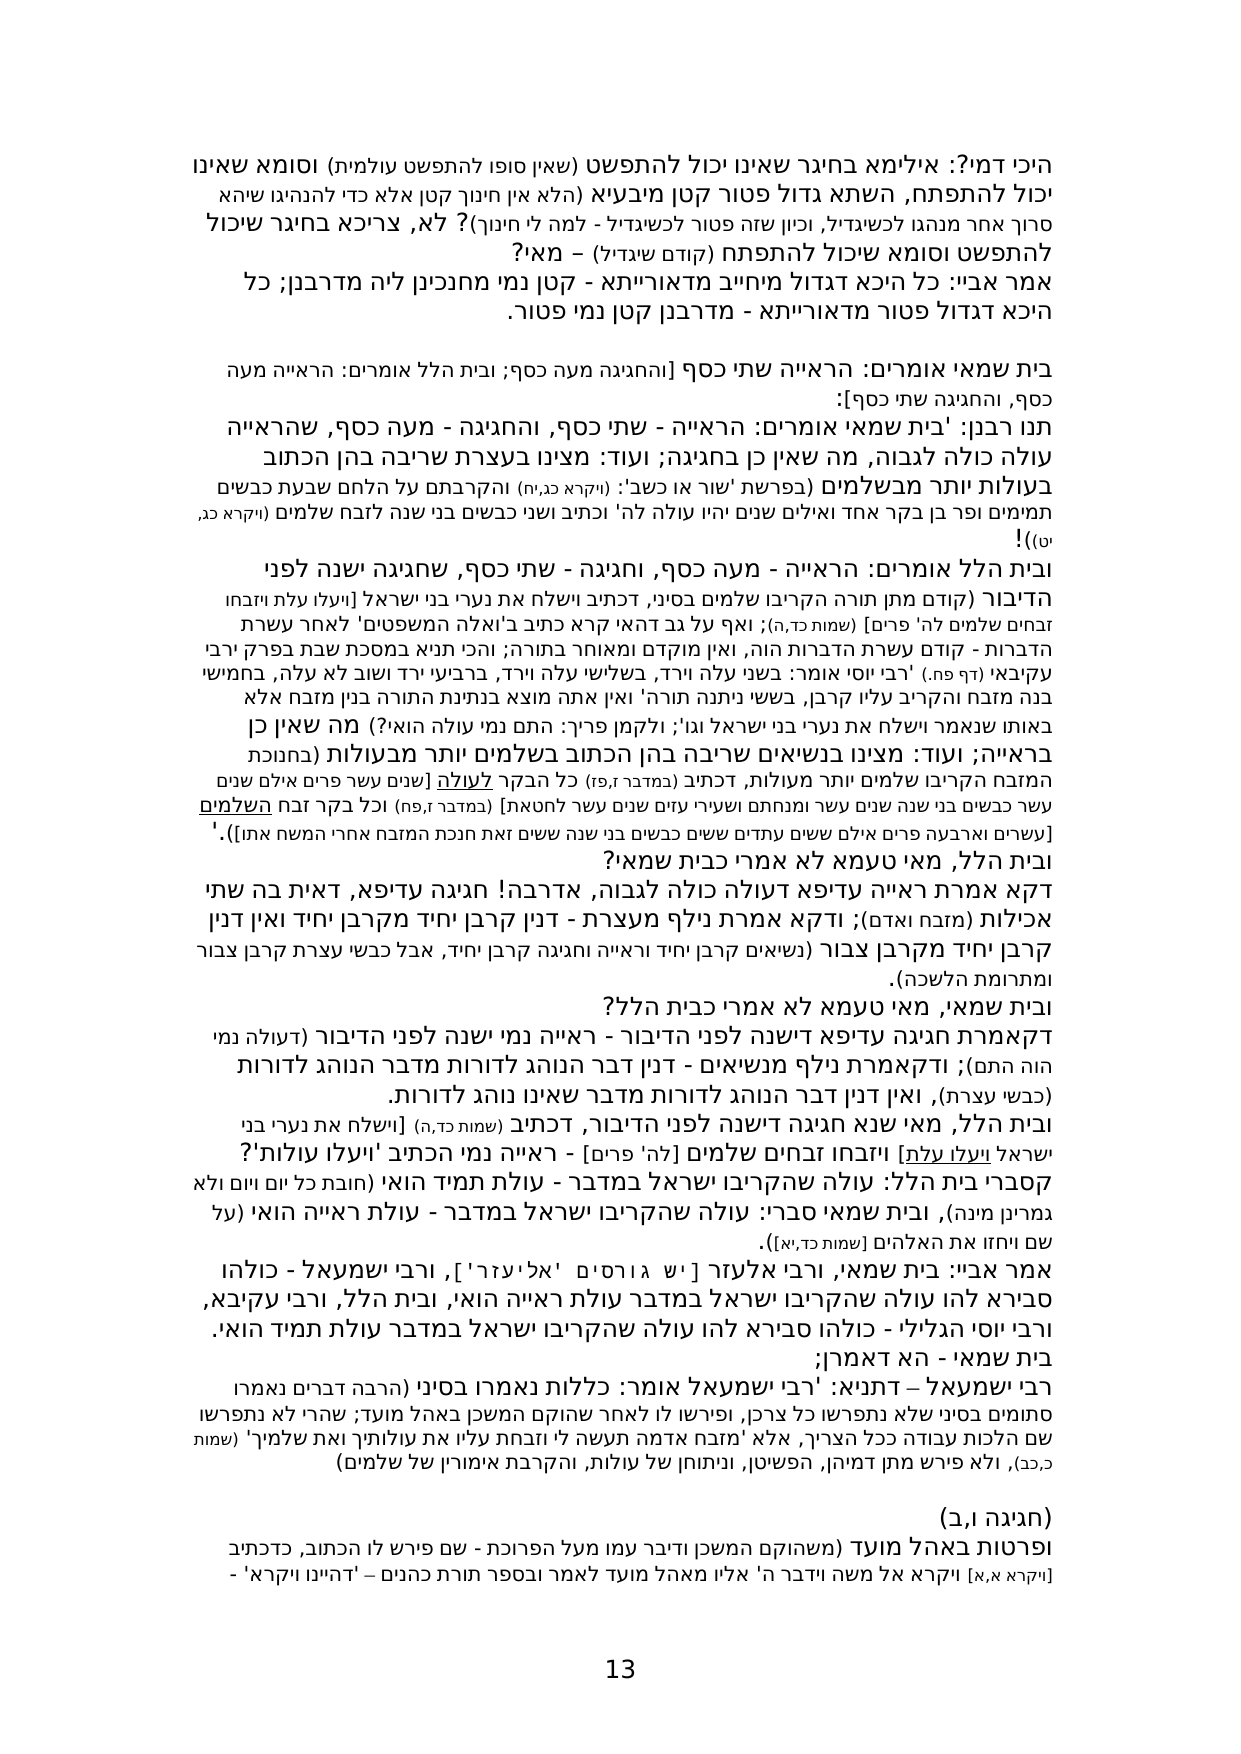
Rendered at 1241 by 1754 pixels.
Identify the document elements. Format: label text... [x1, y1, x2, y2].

text אמר אביי: בית שמאי, ורבי אלעזר [יש גורסים 'אליעזר'], ורבי ישמעאל - כולהו סבירא להו עולה שהקריבו ישראל במדבר עולת ראייה הואי, ובית הלל, ורבי עקיבא, ורבי יוסי הגלילי - כולהו סבירא להו עולה שהקריבו ישראל במדבר עולת תמיד הואי. [187, 1255, 1053, 1343]
text תנו רבנן: 'בית שמאי אומרים: הראייה - שתי כסף, והחגיגה - מעה כסף, שהראייה עולה כולה לגבוה, מה שאין כן בחגיגה; ועוד: מצינו בעצרת שריבה בהן הכתוב בעולות יותר מבשלמים (בפרשת 'שור או כשב': (ויקרא כג,יח) והקרבתם על הלחם שבעת כבשים תמימים ופר בן בקר אחד ואילים שנים יהיו עולה לה' וכתיב ושני כבשים בני שנה לזבח שלמים (ויקרא כג,יט))! [187, 412, 1053, 554]
text ובית שמאי, מאי טעמא לא אמרי כבית הלל? [187, 992, 1053, 1021]
text דקאמרת חגיגה עדיפא דישנה לפני הדיבור - ראייה נמי ישנה לפני הדיבור (דעולה נמי הוה התם); ודקאמרת נילף מנשיאים - דנין דבר הנוהג לדורות מדבר הנוהג לדורות (כבשי עצרת), ואין דנין דבר הנוהג לדורות מדבר שאינו נוהג לדורות. [187, 1021, 1053, 1109]
text ובית הלל, מאי שנא חגיגה דישנה לפני הדיבור, דכתיב (שמות כד,ה) [וישלח את נערי בני ישראל ויעלו עלת] ויזבחו זבחים שלמים [לה' פרים] - ראייה נמי הכתיב 'ויעלו עולות'? [187, 1109, 1053, 1167]
text ובית הלל אומרים: הראייה - מעה כסף, וחגיגה - שתי כסף, שחגיגה ישנה לפני הדיבור (קודם מתן תורה הקריבו שלמים בסיני, דכתיב וישלח את נערי בני ישראל [ויעלו עלת ויזבחו זבחים שלמים לה' פרים] (שמות כד,ה); ואף על גב דהאי קרא כתיב ב'ואלה המשפטים' לאחר עשרת הדברות - קודם עשרת הדברות הוה, ואין מוקדם ומאוחר בתורה; והכי תניא במסכת שבת בפרק ירבי עקיבאי (דף פח.) 'רבי יוסי אומר: בשני עלה וירד, בשלישי עלה וירד, ברביעי ירד ושוב לא עלה, בחמישי בנה מזבח והקריב עליו קרבן, בששי ניתנה תורה' ואין אתה מוצא בנתינת התורה בנין מזבח אלא באותו שנאמר וישלח את נערי בני ישראל וגו'; ולקמן פריך: התם נמי עולה הואי?) מה שאין כן בראייה; ועוד: מצינו בנשיאים שריבה בהן הכתוב בשלמים יותר מבעולות (בחנוכת המזבח הקריבו שלמים יותר מעולות, דכתיב (במדבר ז,פז) כל הבקר לעולה [שנים עשר פרים אילם שנים עשר כבשים בני שנה שנים עשר ומנחתם ושעירי עזים שנים עשר לחטאת] (במדבר ז,פח) וכל בקר זבח השלמים [עשרים וארבעה פרים אילם ששים עתדים ששים כבשים בני שנה ששים זאת חנכת המזבח אחרי המשח אתו]).' [187, 554, 1053, 846]
text דקא אמרת ראייה עדיפא דעולה כולה לגבוה, אדרבה! חגיגה עדיפא, דאית בה שתי אכילות (מזבח ואדם); ודקא אמרת נילף מעצרת - דנין קרבן יחיד מקרבן יחיד ואין דנין קרבן יחיד מקרבן צבור (נשיאים קרבן יחיד וראייה וחגיגה קרבן יחיד, אבל כבשי עצרת קרבן צבור ומתרומת הלשכה). [187, 875, 1053, 992]
text היכי דמי?: אילימא בחיגר שאינו יכול להתפשט (שאין סופו להתפשט עולמית) וסומא שאינו יכול להתפתח, השתא גדול פטור קטן מיבעיא (הלא אין חינוך קטן אלא כדי להנהיגו שיהא סרוך אחר מנהגו לכשיגדיל, וכיון שזה פטור לכשיגדיל - למה לי חינוך)? לא, צריכא בחיגר שיכול להתפשט וסומא שיכול להתפתח (קודם שיגדיל) – מאי? [187, 150, 1053, 267]
text בית שמאי - הא דאמרן; [187, 1343, 1053, 1372]
text קסברי בית הלל: עולה שהקריבו ישראל במדבר - עולת תמיד הואי (חובת כל יום ויום ולא גמרינן מינה), ובית שמאי סברי: עולה שהקריבו ישראל במדבר - עולת ראייה הואי (על שם ויחזו את האלהים [שמות כד,יא]). [187, 1167, 1053, 1255]
text רבי ישמעאל – דתניא: 'רבי ישמעאל אומר: כללות נאמרו בסיני (הרבה דברים נאמרו סתומים בסיני שלא נתפרשו כל צרכן, ופירשו לו לאחר שהוקם המשכן באהל מועד; שהרי לא נתפרשו שם הלכות עבודה ככל הצריך, אלא 'מזבח אדמה תעשה לי וזבחת עליו את עולותיך ואת שלמיך' (שמות כ,כב), ולא פירש מתן דמיהן, הפשיטן, וניתוחן של עולות, והקרבת אימורין של שלמים) [187, 1372, 1053, 1475]
text בית שמאי אומרים: הראייה שתי כסף [והחגיגה מעה כסף; ובית הלל אומרים: הראייה מעה כסף, והחגיגה שתי כסף]: [187, 354, 1053, 412]
text ובית הלל, מאי טעמא לא אמרי כבית שמאי? [187, 846, 1053, 875]
text אמר אביי: כל היכא דגדול מיחייב מדאורייתא - קטן נמי מחנכינן ליה מדרבנן; כל היכא דגדול פטור מדאורייתא - מדרבנן קטן נמי פטור. [187, 267, 1053, 325]
text (חגיגה ו,ב) [187, 1503, 1053, 1533]
text ופרטות באהל מועד (משהוקם המשכן ודיבר עמו מעל הפרוכת - שם פירש לו הכתוב, כדכתיב [ויקרא א,א] ויקרא אל משה וידבר ה' אליו מאהל מועד לאמר ובספר תורת כהנים – 'דהיינו ויקרא' [187, 1533, 1053, 1586]
